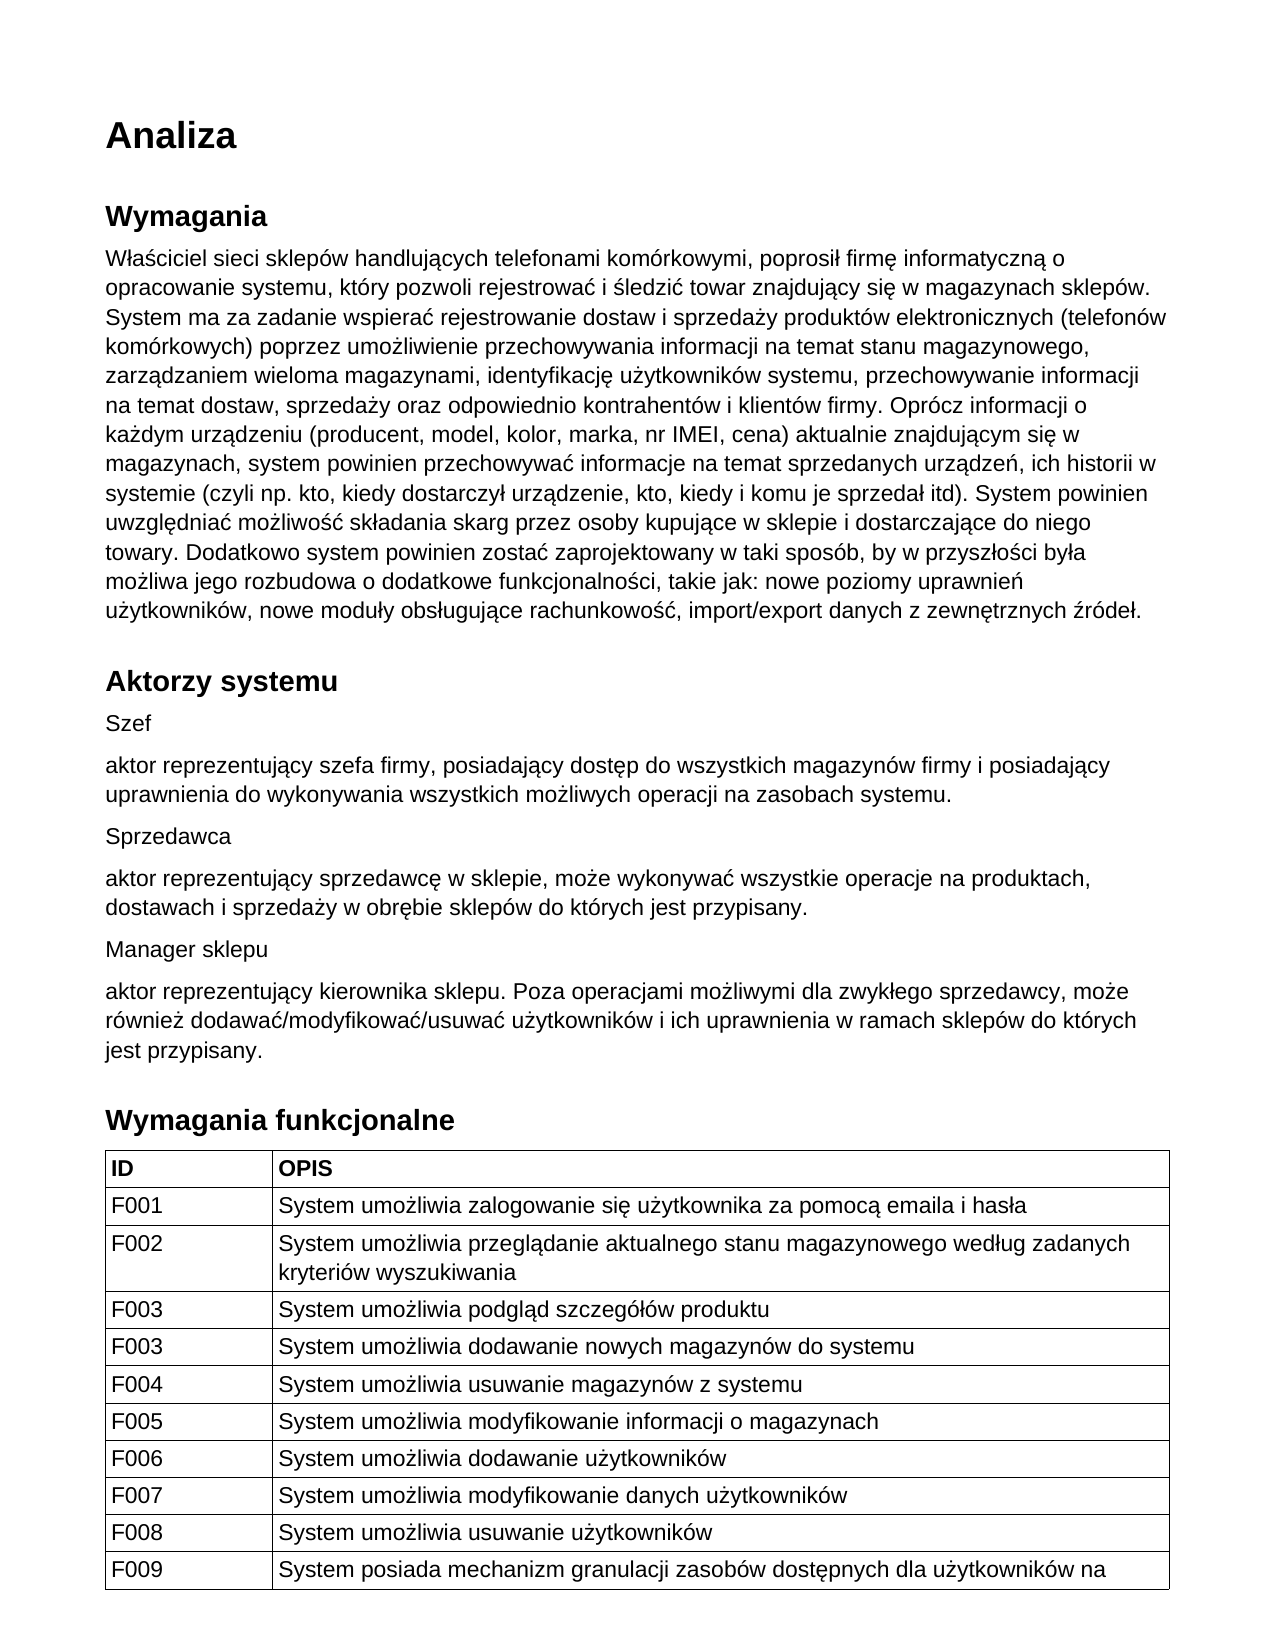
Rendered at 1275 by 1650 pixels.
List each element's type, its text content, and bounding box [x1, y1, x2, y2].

table_cell F009 [106, 1552, 272, 1588]
table_cell System umożliwia przeglądanie aktualnego stanu magazynowego według zadanych kryteriów wyszukiwania [273, 1226, 1169, 1291]
subtitle Analiza [105, 114, 1170, 156]
text Manager sklepu [105, 937, 1170, 962]
subtitle Aktorzy systemu [105, 665, 1170, 697]
table_cell System umożliwia usuwanie magazynów z systemu [273, 1366, 1169, 1403]
table_cell F002 [106, 1226, 272, 1291]
table_cell F005 [106, 1404, 272, 1440]
table_cell System umożliwia podgląd szczegółów produktu [273, 1292, 1169, 1328]
table_cell System umożliwia zalogowanie się użytkownika za pomocą emaila i hasła [273, 1188, 1169, 1224]
table_cell System umożliwia usuwanie użytkowników [273, 1515, 1169, 1551]
table_cell F006 [106, 1441, 272, 1477]
table_header OPIS [273, 1151, 1169, 1187]
table_cell F007 [106, 1478, 272, 1514]
text Właściciel sieci sklepów handlujących telefonami komórkowymi, poprosił firmę informatyczną o opracowanie systemu, który pozwoli rejestrować i śledzić towar znajdujący się w magazynach sklepów. [105, 246, 1170, 301]
text aktor reprezentujący sprzedawcę w sklepie, może wykonywać wszystkie operacje na produktach, dostawach i sprzedaży w obrębie sklepów do których jest przypisany. [105, 866, 1170, 921]
text Szef [105, 711, 1170, 736]
table_cell System umożliwia dodawanie nowych magazynów do systemu [273, 1329, 1169, 1365]
text Sprzedawca [105, 824, 1170, 849]
table_header ID [106, 1151, 272, 1187]
table_cell F003 [106, 1329, 272, 1365]
table_cell System umożliwia dodawanie użytkowników [273, 1441, 1169, 1477]
table_cell F003 [106, 1292, 272, 1328]
table_cell F008 [106, 1515, 272, 1551]
table_cell F004 [106, 1366, 272, 1403]
table_cell System umożliwia modyfikowanie danych użytkowników [273, 1478, 1169, 1514]
text aktor reprezentujący szefa firmy, posiadający dostęp do wszystkich magazynów firmy i posiadający uprawnienia do wykonywania wszystkich możliwych operacji na zasobach systemu. [105, 752, 1170, 807]
subtitle Wymagania funkcjonalne [105, 1104, 1170, 1137]
subtitle Wymagania [105, 200, 1170, 232]
table_cell System posiada mechanizm granulacji zasobów dostępnych dla użytkowników na [273, 1552, 1169, 1588]
table_cell System umożliwia modyfikowanie informacji o magazynach [273, 1404, 1169, 1440]
table_cell F001 [106, 1188, 272, 1224]
text aktor reprezentujący kierownika sklepu. Poza operacjami możliwymi dla zwykłego sprzedawcy, może również dodawać/modyfikować/usuwać użytkowników i ich uprawnienia w ramach sklepów do których jest przypisany. [105, 979, 1170, 1063]
text System ma za zadanie wspierać rejestrowanie dostaw i sprzedaży produktów elektronicznych (telefonów komórkowych) poprzez umożliwienie przechowywania informacji na temat stanu magazynowego, zarządzaniem wieloma magazynami, identyfikację użytkowników systemu, przechowywanie informacji na temat dostaw, sprzedaży oraz odpowiednio kontrahentów i klientów firmy. Oprócz informacji o każdym urządzeniu (producent, model, kolor, marka, nr IMEI, cena) aktualnie znajdującym się w magazynach, system powinien przechowywać informacje na temat sprzedanych urządzeń, ich historii w systemie (czyli np. kto, kiedy dostarczył urządzenie, kto, kiedy i komu je sprzedał itd). System powinien uwzględniać możliwość składania skarg przez osoby kupujące w sklepie i dostarczające do niego towary. Dodatkowo system powinien zostać zaprojektowany w taki sposób, by w przyszłości była możliwa jego rozbudowa o dodatkowe funkcjonalności, takie jak: nowe poziomy uprawnień użytkowników, nowe moduły obsługujące rachunkowość, import/export danych z zewnętrznych źródeł. [105, 304, 1170, 624]
